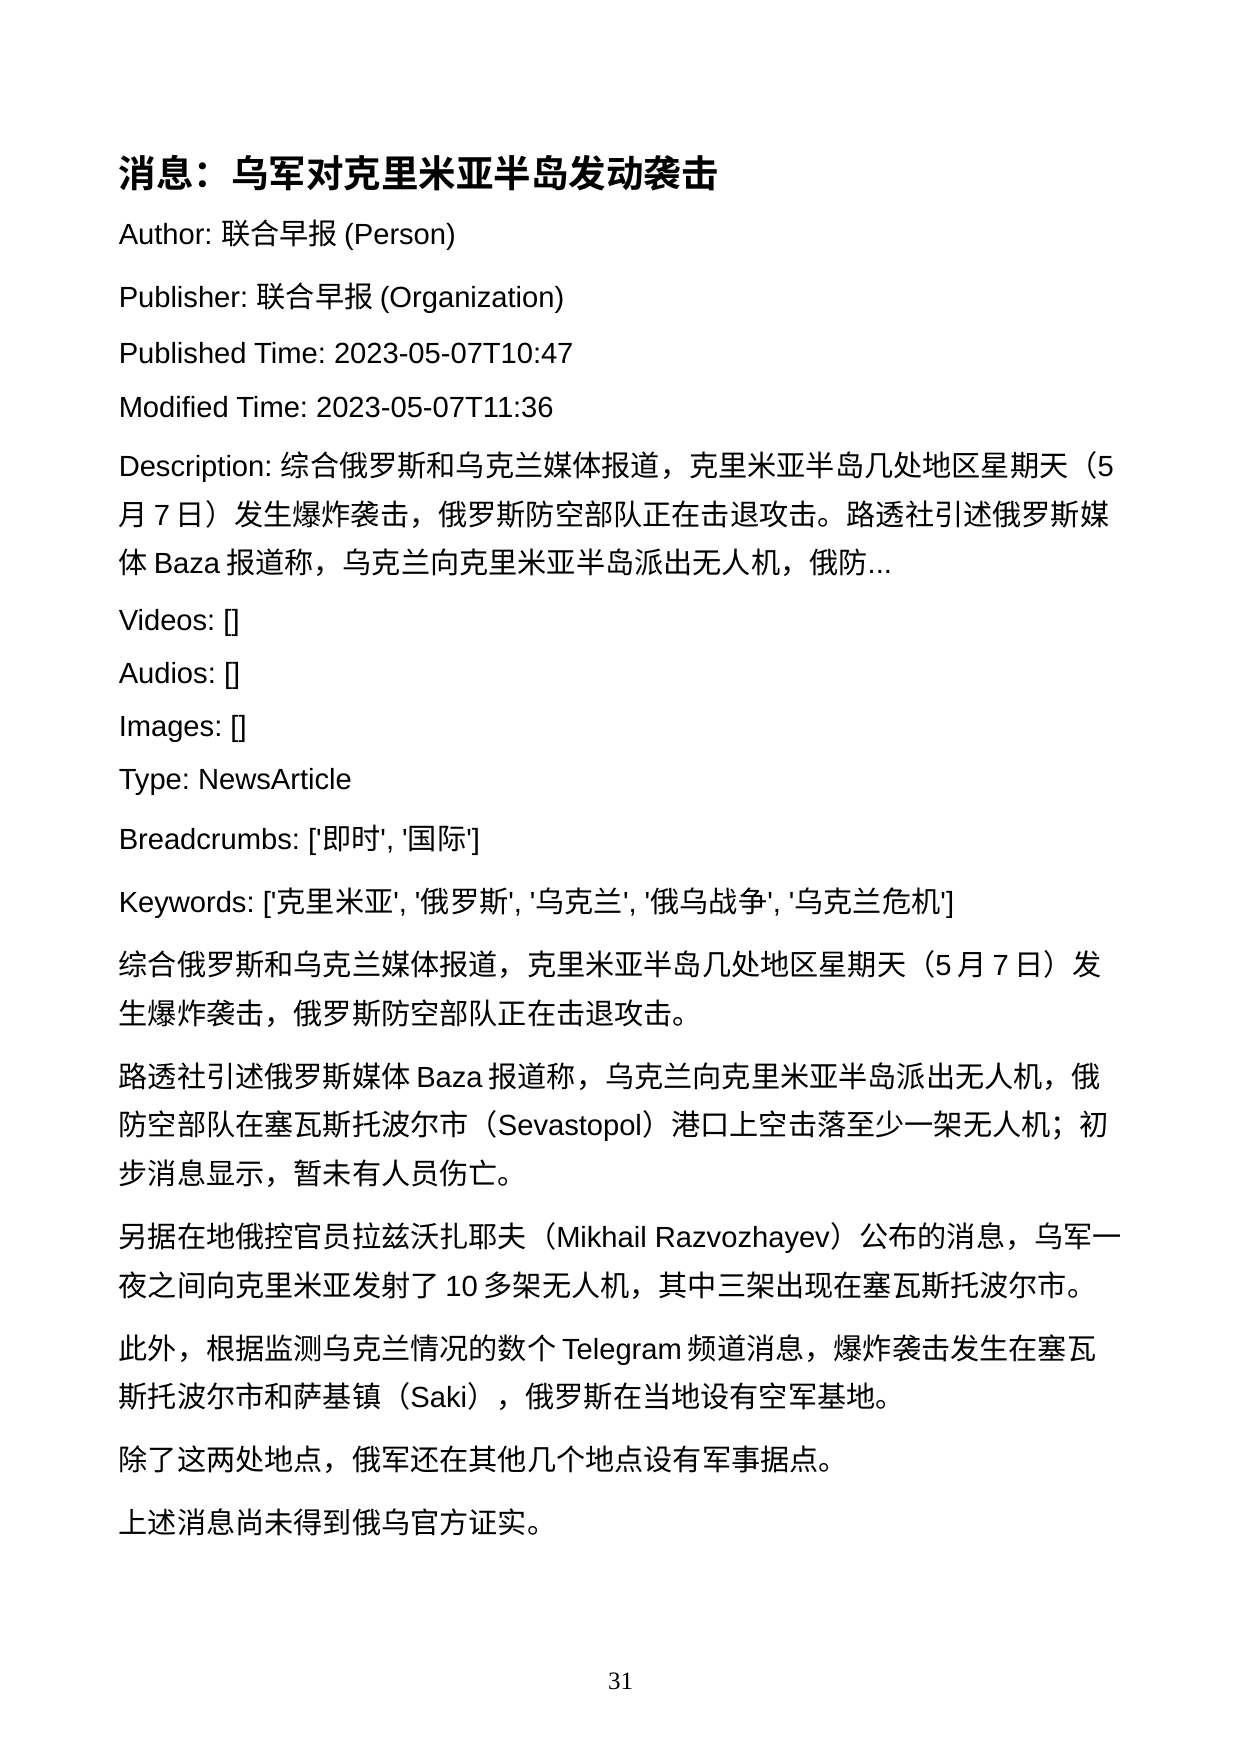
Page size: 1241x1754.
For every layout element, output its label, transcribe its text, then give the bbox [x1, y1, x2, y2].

text Published Time: 2023-05-07T10:47 [118, 337, 1122, 370]
text Type: NewsArticle [118, 762, 1122, 796]
text 除了这两处地点，俄军还在其他几个地点设有军事据点。 [118, 1437, 1122, 1479]
text 路透社引述俄罗斯媒体Baza报道称，乌克兰向克里米亚半岛派出无人机，俄防空部队在塞瓦斯托波尔市（Sevastopol）港口上空击落至少一架无人机；初步消息显示，暂未有人员伤亡。 [118, 1053, 1122, 1193]
text Description: 综合俄罗斯和乌克兰媒体报道，克里米亚半岛几处地区星期天（5月7日）发生爆炸袭击，俄罗斯防空部队正在击退攻击。路透社引述俄罗斯媒体Baza报道称，乌克兰向克里米亚半岛派出无人机，俄防... [118, 443, 1122, 582]
text Images: [] [118, 709, 1122, 743]
text Videos: [] [118, 603, 1122, 637]
text Audios: [] [118, 656, 1122, 690]
text 此外，根据监测乌克兰情况的数个Telegram频道消息，爆炸袭击发生在塞瓦斯托波尔市和萨基镇（Saki），俄罗斯在当地设有空军基地。 [118, 1325, 1122, 1416]
text Author: 联合早报 (Person) [118, 210, 1122, 253]
text 上述消息尚未得到俄乌官方证实。 [118, 1500, 1122, 1542]
text Keywords: ['克里米亚', '俄罗斯', '乌克兰', '俄乌战争', '乌克兰危机'] [118, 879, 1122, 921]
text Modified Time: 2023-05-07T11:36 [118, 390, 1122, 423]
text Publisher: 联合早报 (Organization) [118, 273, 1122, 316]
text 另据在地俄控官员拉兹沃扎耶夫（Mikhail Razvozhayev）公布的消息，乌军一夜之间向克里米亚发射了10多架无人机，其中三架出现在塞瓦斯托波尔市。 [118, 1214, 1122, 1304]
subtitle 消息：乌军对克里米亚半岛发动袭击 [118, 143, 1122, 198]
text 综合俄罗斯和乌克兰媒体报道，克里米亚半岛几处地区星期天（5月7日）发生爆炸袭击，俄罗斯防空部队正在击退攻击。 [118, 942, 1122, 1033]
text Breadcrumbs: ['即时', '国际'] [118, 816, 1122, 858]
